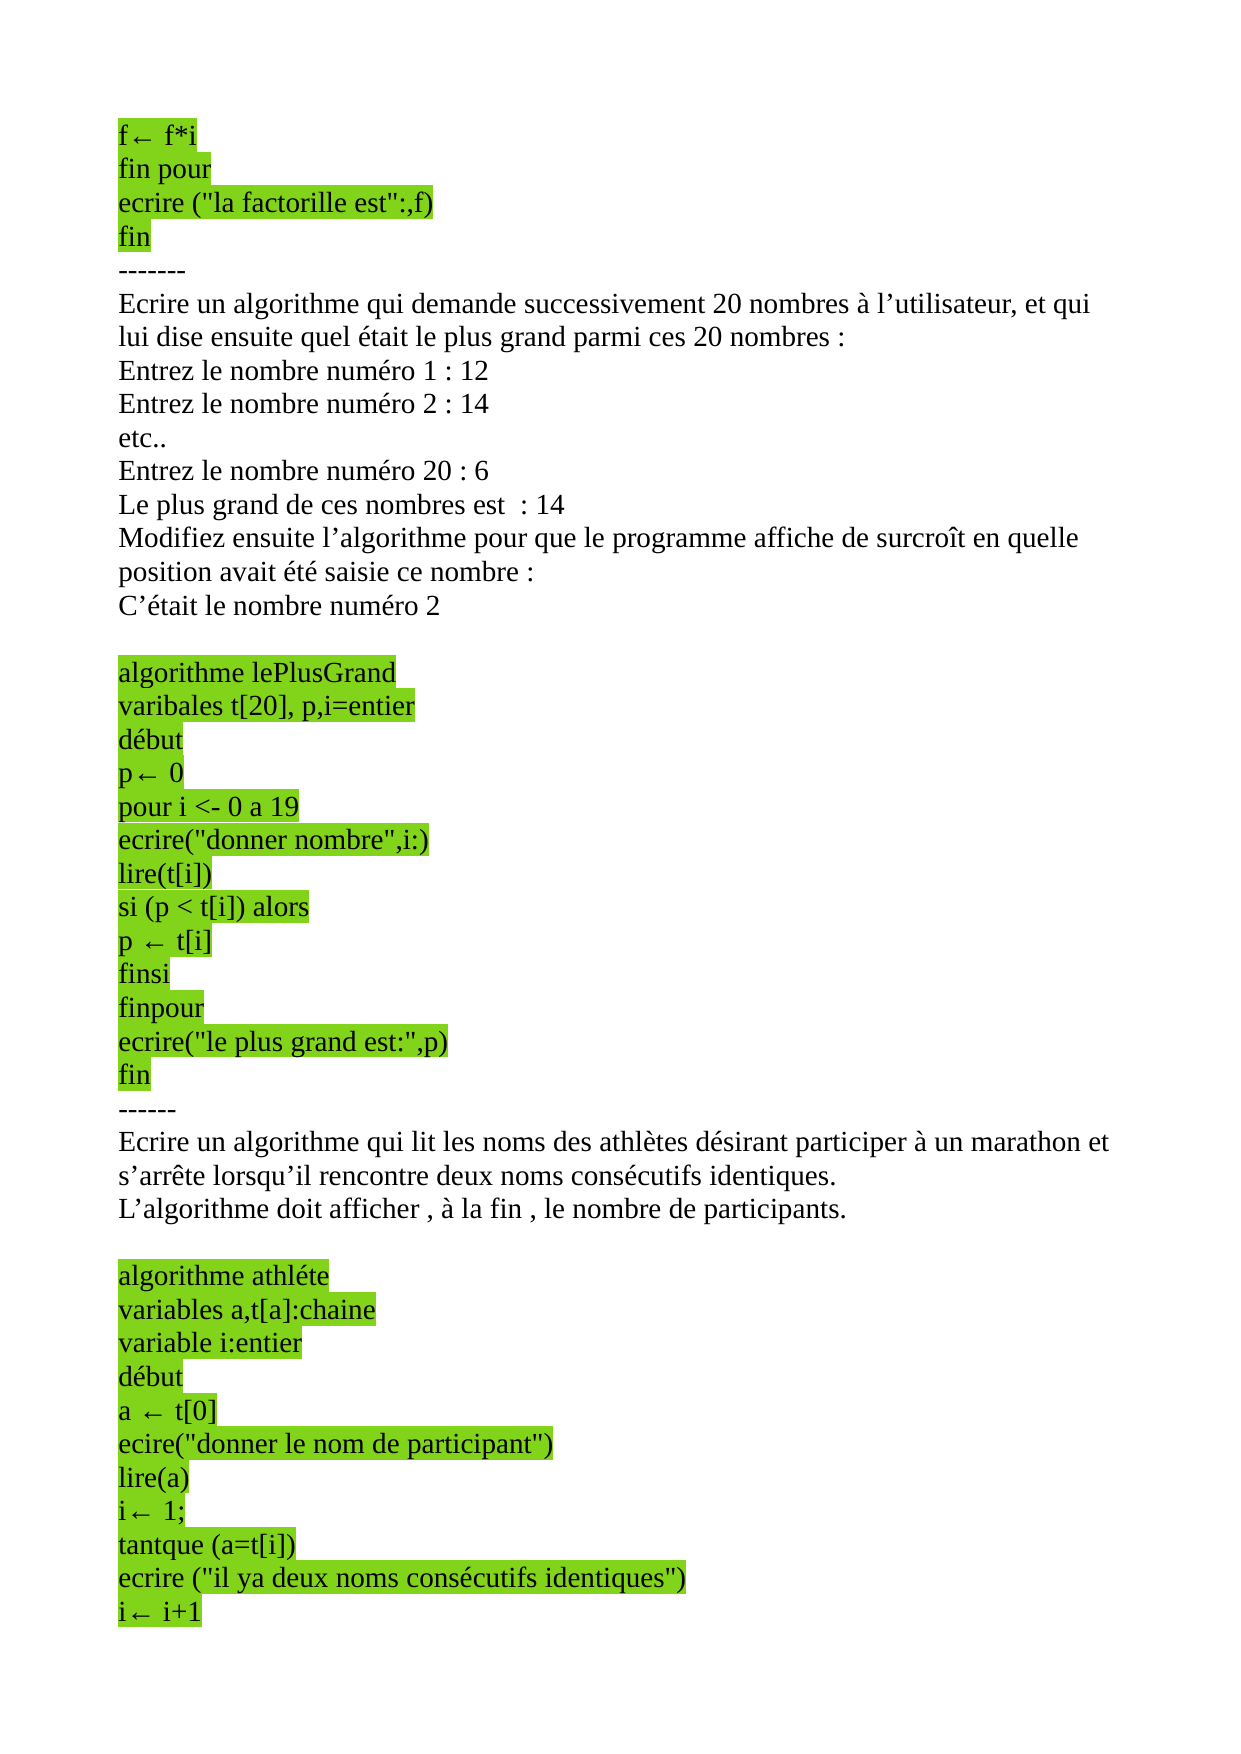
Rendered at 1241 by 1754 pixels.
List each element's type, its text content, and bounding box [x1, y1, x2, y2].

text Modifiez ensuite l’algorithme pour que le programme affiche de surcroît en quelle position avait été saisie ce nombre : [118, 521, 1122, 588]
text pour i <- 0 a 19 [118, 789, 1122, 822]
text varibales t[20], p,i=entier [118, 688, 1122, 722]
text Entrez le nombre numéro 2 : 14 [118, 386, 1122, 420]
text a ← t[0] [118, 1393, 1122, 1426]
text algorithme athléte [118, 1258, 1122, 1292]
text Ecrire un algorithme qui demande successivement 20 nombres à l’utilisateur, et qui lui dise ensuite quel était le plus grand parmi ces 20 nombres : [118, 286, 1122, 353]
text algorithme lePlusGrand [118, 655, 1122, 688]
text début [118, 722, 1122, 755]
text ------ [118, 1091, 1122, 1124]
text ecire("donner le nom de participant") [118, 1426, 1122, 1460]
text C’était le nombre numéro 2 [118, 588, 1122, 621]
text ecrire("donner nombre",i:) [118, 822, 1122, 856]
text début [118, 1359, 1122, 1393]
text fin [118, 219, 1122, 252]
text ecrire ("il ya deux noms consécutifs identiques") [118, 1560, 1122, 1594]
text ------- [118, 252, 1122, 286]
text Le plus grand de ces nombres est : 14 [118, 487, 1122, 521]
text lire(t[i]) [118, 856, 1122, 889]
text ecrire("le plus grand est:",p) [118, 1024, 1122, 1057]
text Entrez le nombre numéro 1 : 12 [118, 353, 1122, 386]
text finsi [118, 957, 1122, 990]
text variable i:entier [118, 1326, 1122, 1359]
text etc.. [118, 420, 1122, 453]
text variables a,t[a]:chaine [118, 1292, 1122, 1326]
text fin pour [118, 152, 1122, 185]
text finpour [118, 990, 1122, 1024]
text fin [118, 1057, 1122, 1091]
text i← 1; [118, 1493, 1122, 1527]
text Entrez le nombre numéro 20 : 6 [118, 453, 1122, 487]
text tantque (a=t[i]) [118, 1527, 1122, 1560]
text p ← t[i] [118, 923, 1122, 957]
text ecrire ("la factorille est":,f) [118, 185, 1122, 219]
text p← 0 [118, 755, 1122, 789]
text f← f*i [118, 118, 1122, 152]
text L’algorithme doit afficher , à la fin , le nombre de participants. [118, 1191, 1122, 1225]
text i← i+1 [118, 1594, 1122, 1627]
text Ecrire un algorithme qui lit les noms des athlètes désirant participer à un marathon et s’arrête lorsqu’il rencontre deux noms consécutifs identiques. [118, 1124, 1122, 1191]
text lire(a) [118, 1460, 1122, 1493]
text si (p < t[i]) alors [118, 889, 1122, 923]
